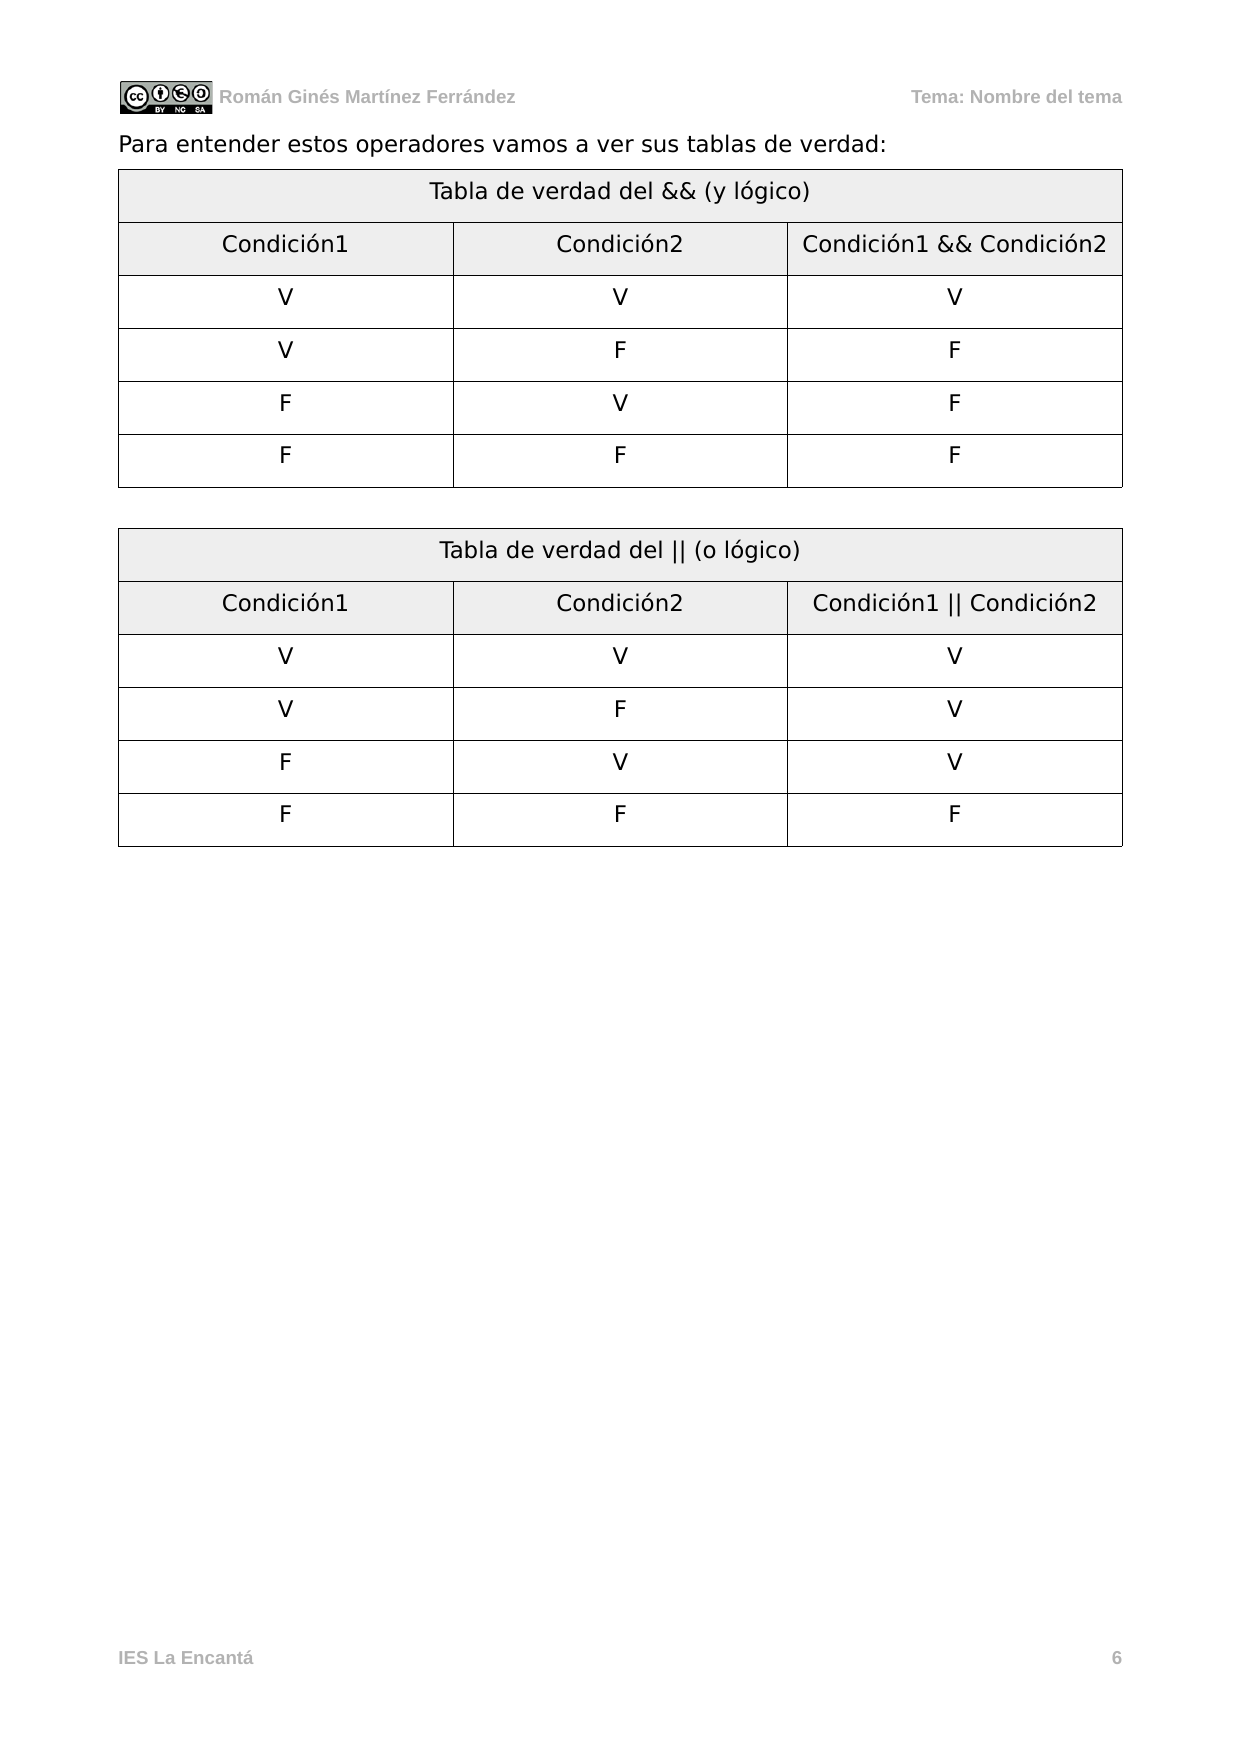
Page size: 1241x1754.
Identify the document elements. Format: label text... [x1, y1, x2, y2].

table_cell F [788, 382, 1122, 434]
table_cell Condición1 || Condición2 [788, 582, 1122, 634]
table_cell V [788, 688, 1122, 740]
table_cell V [119, 688, 453, 740]
table_cell F [454, 329, 787, 381]
table_cell F [119, 382, 453, 434]
table_header Tabla de verdad del || (o lógico) [119, 529, 1122, 581]
table_cell F [788, 794, 1122, 846]
table_cell V [454, 276, 787, 328]
table_cell F [119, 794, 453, 846]
table_cell F [454, 794, 787, 846]
table_cell V [119, 276, 453, 328]
table_cell V [788, 635, 1122, 687]
table_cell V [788, 276, 1122, 328]
table_cell F [454, 435, 787, 487]
table_cell Condición2 [454, 582, 787, 634]
table_cell Condición2 [454, 223, 787, 275]
table_cell F [454, 688, 787, 740]
table_cell V [454, 741, 787, 793]
table_cell Condición1 [119, 223, 453, 275]
picture [120, 81, 213, 114]
table_cell V [454, 382, 787, 434]
table_cell V [119, 635, 453, 687]
table_cell V [788, 741, 1122, 793]
table_cell V [454, 635, 787, 687]
text Para entender estos operadores vamos a ver sus tablas de verdad: [118, 131, 1122, 157]
table_cell F [119, 741, 453, 793]
table_cell F [788, 329, 1122, 381]
table_cell Condición1 [119, 582, 453, 634]
table_cell V [119, 329, 453, 381]
table_cell F [788, 435, 1122, 487]
table_cell F [119, 435, 453, 487]
table_cell Condición1 && Condición2 [788, 223, 1122, 275]
table_header Tabla de verdad del && (y lógico) [119, 170, 1122, 222]
